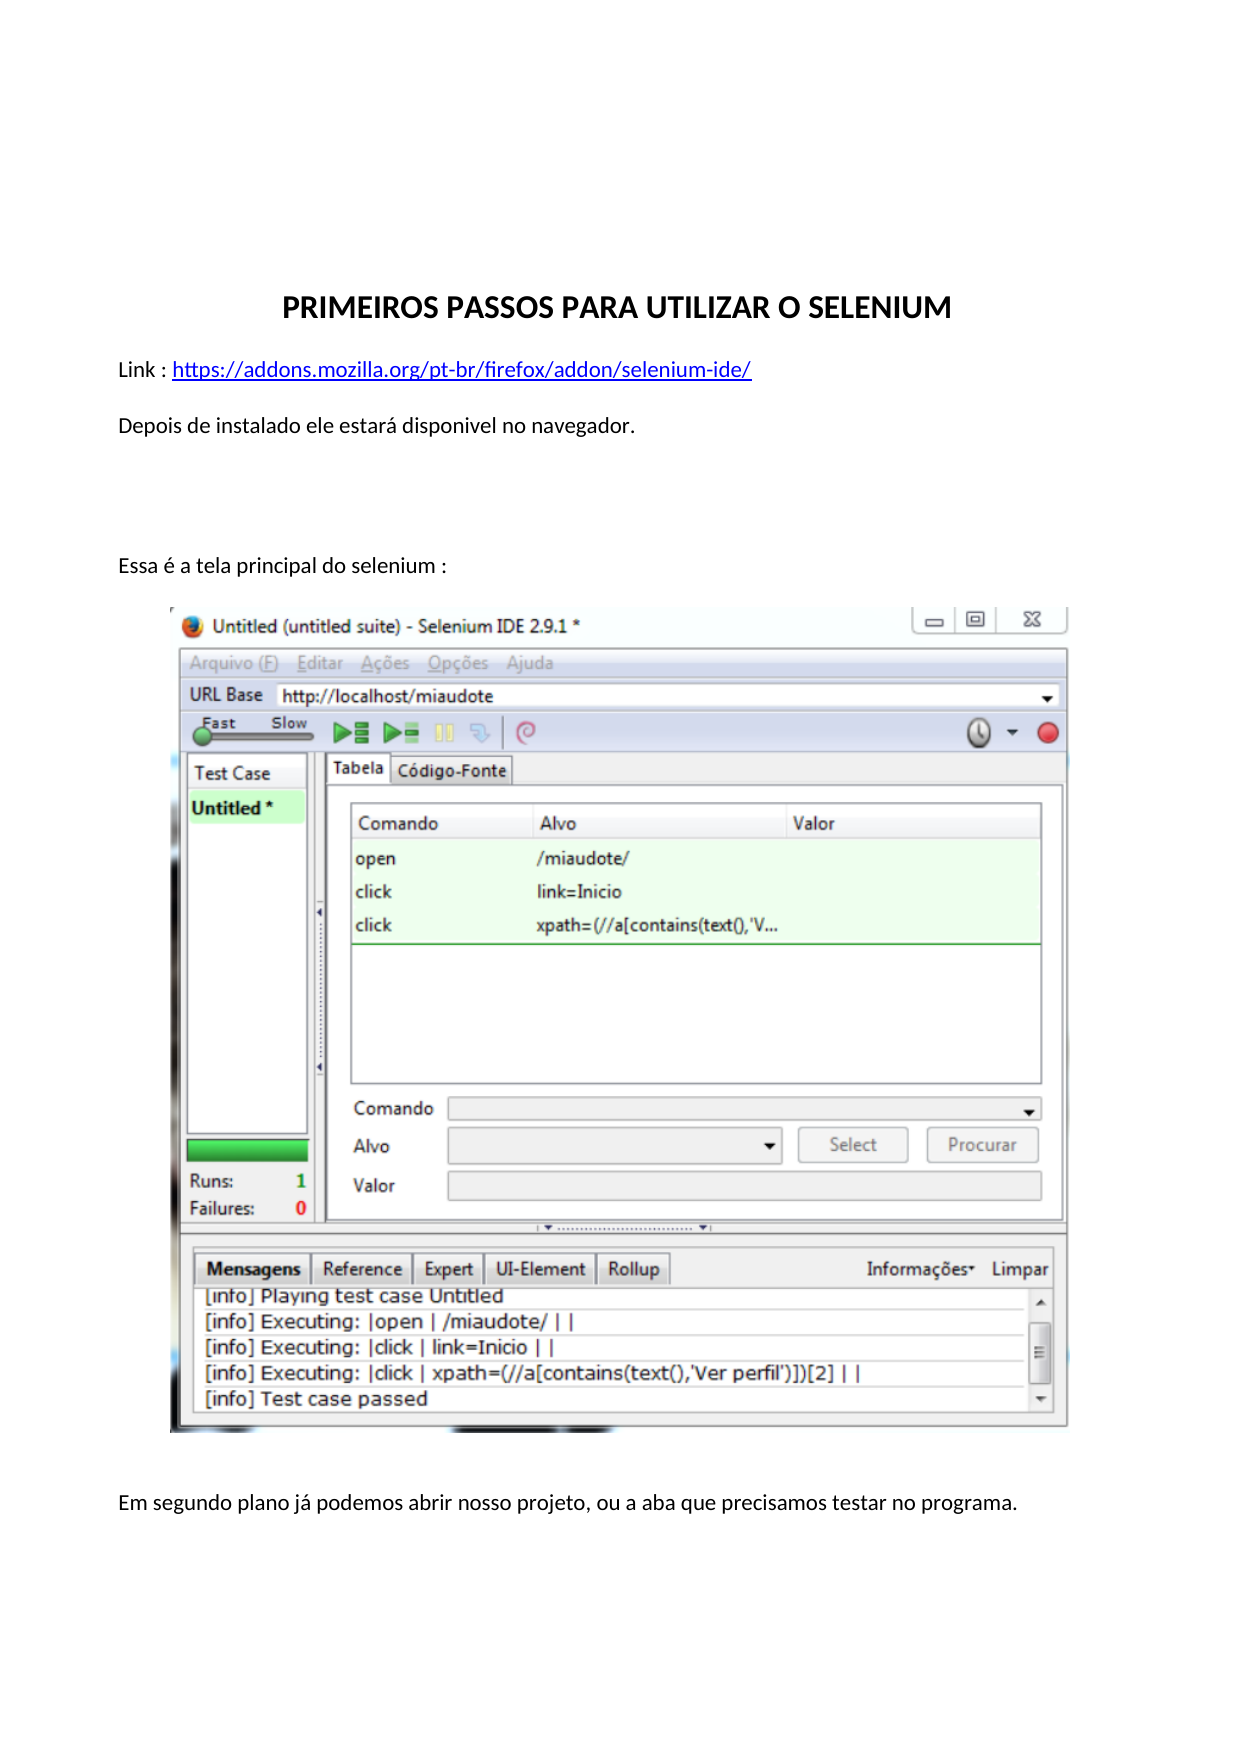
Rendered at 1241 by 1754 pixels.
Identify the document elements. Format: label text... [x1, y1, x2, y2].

text Essa é a tela principal do selenium : [118, 551, 1122, 579]
text Link : https://addons.mozilla.org/pt-br/firefox/addon/selenium-ide/ [118, 355, 1122, 383]
text Em segundo plano já podemos abrir nosso projeto, ou a aba que precisamos testar no programa. [118, 1488, 1122, 1516]
text PRIMEIROS PASSOS PARA UTILIZAR O SELENIUM [118, 286, 1122, 327]
text Depois de instalado ele estará disponivel no navegador. [118, 411, 1122, 439]
